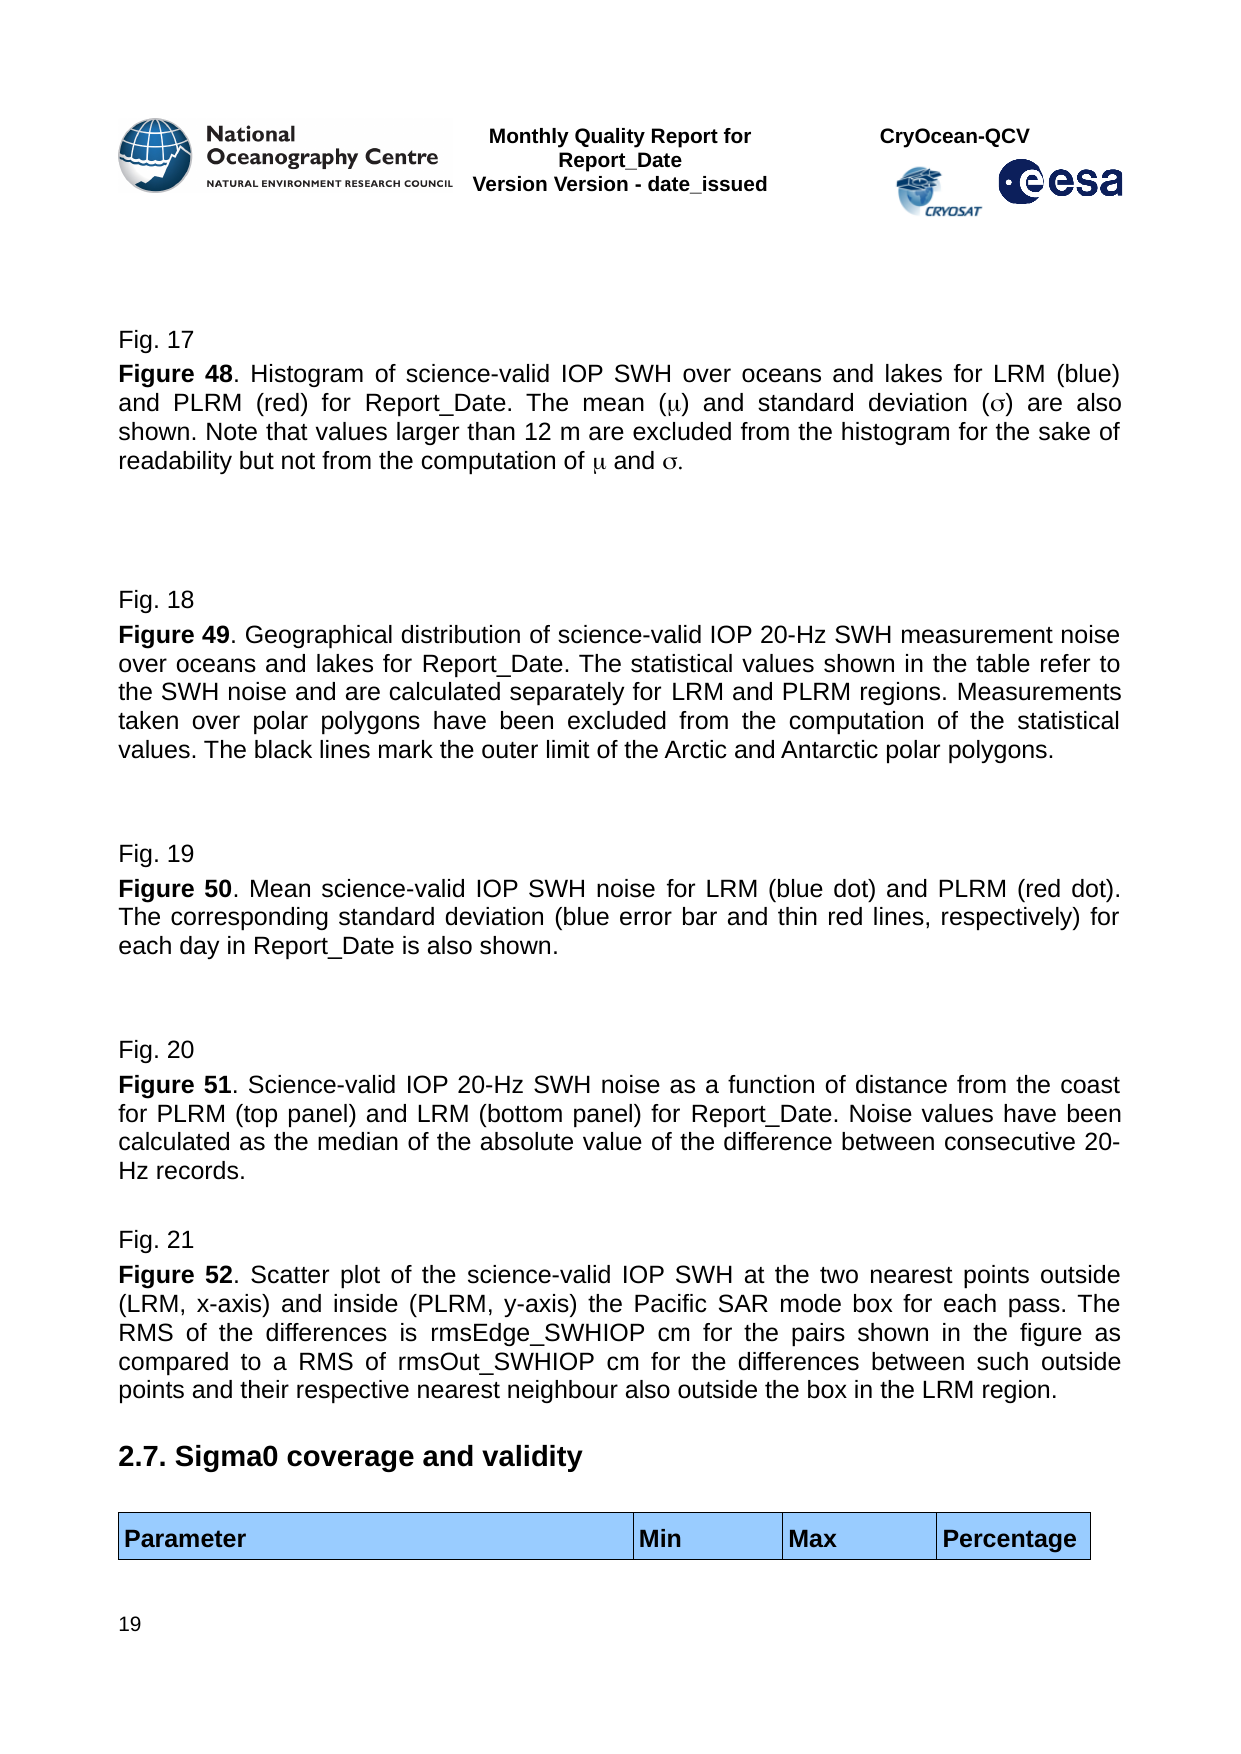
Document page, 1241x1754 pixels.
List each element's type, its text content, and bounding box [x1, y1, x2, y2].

text Fig. 18 [118, 585, 1122, 614]
text Fig. 19 [118, 839, 1122, 868]
text Figure 51. Science-valid IOP 20-Hz SWH noise as a function of distance from the coast for PLRM (top panel) and LRM (bottom panel) for Report_Date. Noise values have been calculated as the median of the absolute value of the difference between consecutive 20-Hz records. [118, 1070, 1122, 1185]
table_header Percentage [937, 1513, 1090, 1559]
text 2.7. Sigma0 coverage and validity [118, 1439, 1122, 1472]
table_header Max [783, 1513, 936, 1559]
text Fig. 20 [118, 1035, 1122, 1064]
picture [118, 118, 453, 193]
text Fig. 17 [118, 325, 1122, 353]
text Figure 48. Histogram of science-valid IOP SWH over oceans and lakes for LRM (blue) and PLRM (red) for Report_Date. The mean (μ) and standard deviation (σ) are also shown. Note that values larger than 12 m are excluded from the histogram for the sake of readability but not from the computation of μ and σ. [118, 359, 1122, 474]
text Figure 49. Geographical distribution of science-valid IOP 20-Hz SWH measurement noise over oceans and lakes for Report_Date. The statistical values shown in the table refer to the SWH noise and are calculated separately for LRM and PLRM regions. Measurements taken over polar polygons have been excluded from the computation of the statistical values. The black lines mark the outer limit of the Arctic and Antarctic polar polygons. [118, 620, 1122, 764]
table_header Min [634, 1513, 782, 1559]
text Figure 50. Mean science-valid IOP SWH noise for LRM (blue dot) and PLRM (red dot). The corresponding standard deviation (blue error bar and thin red lines, respectively) for each day in Report_Date is also shown. [118, 874, 1122, 960]
table_header Parameter [119, 1513, 633, 1559]
text Figure 52. Scatter plot of the science-valid IOP SWH at the two nearest points outside (LRM, x-axis) and inside (PLRM, y-axis) the Pacific SAR mode box for each pass. The RMS of the differences is rmsEdge_SWHIOP cm for the pairs shown in the figure as compared to a RMS of rmsOut_SWHIOP cm for the differences between such outside points and their respective nearest neighbour also outside the box in the LRM region. [118, 1260, 1122, 1404]
text Fig. 21 [118, 1226, 1122, 1254]
picture [876, 159, 1123, 224]
